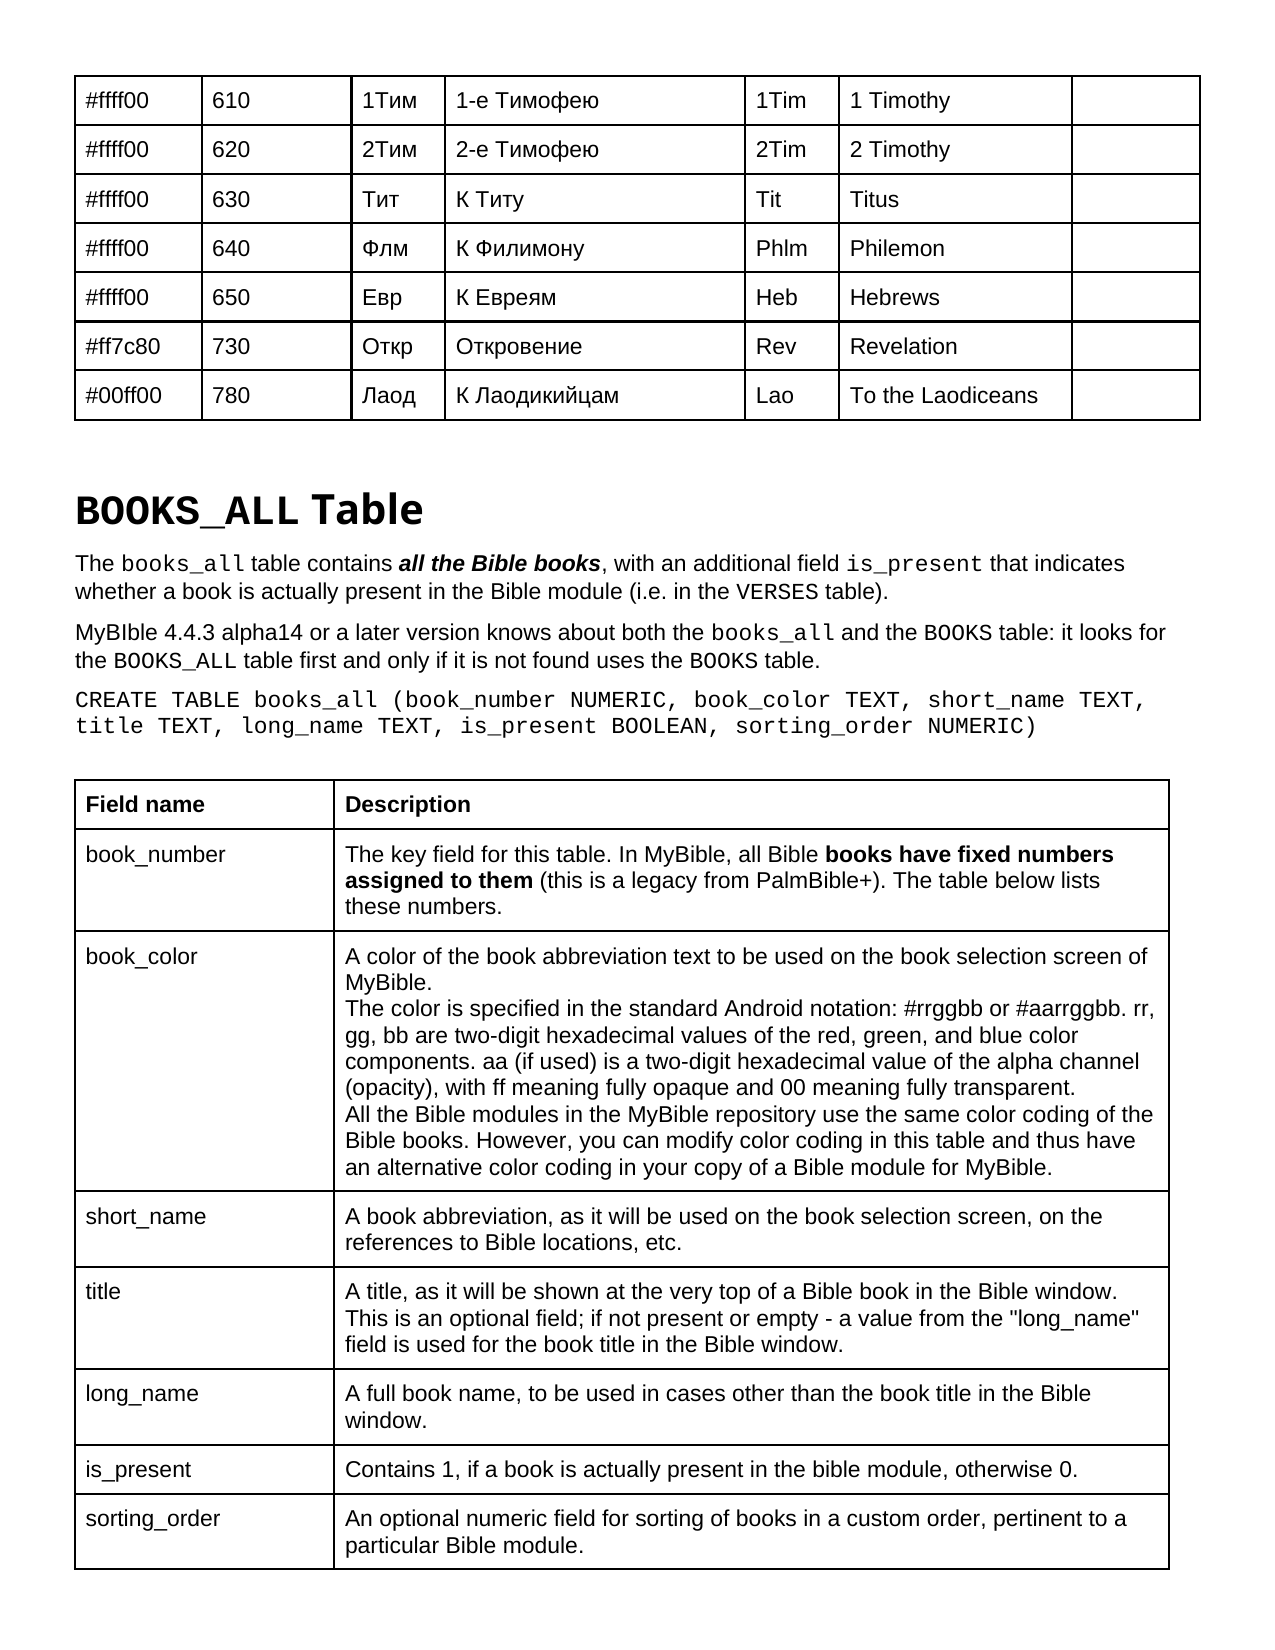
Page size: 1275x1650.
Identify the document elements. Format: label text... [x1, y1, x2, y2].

table_cell 1 Timothy [840, 77, 1071, 124]
text The books_all table contains all the Bible books, with an additional field is_present that indicates whether a book is actually present in the Bible module (i.e. in the VERSES table). [75, 550, 1200, 606]
table_cell A title, as it will be shown at the very top of a Bible book in the Bible window. This is an optional field; if not present or empty - a value from the "long_name" field is used for the book title in the Bible window. [335, 1268, 1168, 1368]
table_cell 620 [203, 126, 350, 173]
table_cell book_number [76, 830, 333, 930]
table_cell Contains 1, if a book is actually present in the bible module, otherwise 0. [335, 1446, 1168, 1493]
table_cell К Евреям [446, 273, 744, 320]
table_cell Hebrews [840, 273, 1071, 320]
table_cell Rev [746, 323, 838, 369]
table_cell To the Laodiceans [840, 371, 1071, 418]
subtitle BOOKS_ALL Table [75, 480, 1200, 537]
table_cell A book abbreviation, as it will be used on the book selection screen, on the references to Bible locations, etc. [335, 1192, 1168, 1266]
table_cell Phlm [746, 224, 838, 271]
table_cell #00ff00 [76, 371, 201, 418]
table_cell [1073, 126, 1199, 173]
table_cell 2Tim [746, 126, 838, 173]
table_cell sorting_order [76, 1495, 333, 1568]
table_cell Откр [353, 323, 444, 369]
table_cell [1073, 323, 1199, 369]
table_cell 650 [203, 273, 350, 320]
table_cell The key field for this table. In MyBible, all Bible books have fixed numbers assigned to them (this is a legacy from PalmBible+). The table below lists these numbers. [335, 830, 1168, 930]
table_cell A full book name, to be used in cases other than the book title in the Bible window. [335, 1370, 1168, 1443]
table_cell Revelation [840, 323, 1071, 369]
table_cell Titus [840, 175, 1071, 222]
table_cell 1Тим [353, 77, 444, 124]
table_cell 2-е Тимофею [446, 126, 744, 173]
table_cell #ff7c80 [76, 323, 201, 369]
table_cell [1073, 224, 1199, 271]
table_cell 630 [203, 175, 350, 222]
text MyBIble 4.4.3 alpha14 or a later version knows about both the books_all and the BOOKS table: it looks for the BOOKS_ALL table first and only if it is not found uses the BOOKS table. [75, 619, 1200, 676]
table_cell Лаод [353, 371, 444, 418]
table_cell Lao [746, 371, 838, 418]
table_cell [1073, 371, 1199, 418]
table_cell К Филимону [446, 224, 744, 271]
table_cell К Титу [446, 175, 744, 222]
table_cell [1073, 77, 1199, 124]
table_cell An optional numeric field for sorting of books in a custom order, pertinent to a particular Bible module. [335, 1495, 1168, 1568]
table_cell Откровение [446, 323, 744, 369]
table_cell title [76, 1268, 333, 1368]
table_cell 640 [203, 224, 350, 271]
table_cell 2Тим [353, 126, 444, 173]
table_cell Heb [746, 273, 838, 320]
table_header Field name [76, 781, 333, 828]
table_cell [1073, 273, 1199, 320]
table_cell #ffff00 [76, 224, 201, 271]
table_cell is_present [76, 1446, 333, 1493]
table_cell 780 [203, 371, 350, 418]
table_cell 610 [203, 77, 350, 124]
table_cell #ffff00 [76, 126, 201, 173]
table_cell Флм [353, 224, 444, 271]
table_cell book_color [76, 932, 333, 1190]
table_cell Евр [353, 273, 444, 320]
table_cell #ffff00 [76, 175, 201, 222]
table_cell 730 [203, 323, 350, 369]
table_cell #ffff00 [76, 77, 201, 124]
table_header Description [335, 781, 1168, 828]
table_cell #ffff00 [76, 273, 201, 320]
table_cell 1-е Тимофею [446, 77, 744, 124]
table_cell 1Tim [746, 77, 838, 124]
table_cell Tit [746, 175, 838, 222]
table_cell 2 Timothy [840, 126, 1071, 173]
table_cell long_name [76, 1370, 333, 1443]
table_cell short_name [76, 1192, 333, 1266]
table_cell Philemon [840, 224, 1071, 271]
text CREATE TABLE books_all (book_number NUMERIC, book_color TEXT, short_name TEXT, title TEXT, long_name TEXT, is_present BOOLEAN, sorting_order NUMERIC) [75, 688, 1200, 740]
table_cell [1073, 175, 1199, 222]
table_cell Тит [353, 175, 444, 222]
table_cell К Лаодикийцам [446, 371, 744, 418]
table_cell A color of the book abbreviation text to be used on the book selection screen of MyBible. The color is specified in the standard Android notation: #rrggbb or #aarrggbb. rr, gg, bb are two-digit hexadecimal values of the red, green, and blue color components. aa (if used) is a two-digit hexadecimal value of the alpha channel (opacity), with ff meaning fully opaque and 00 meaning fully transparent. All the Bible modules in the MyBible repository use the same color coding of the Bible books. However, you can modify color coding in this table and thus have an alternative color coding in your copy of a Bible module for MyBible. [335, 932, 1168, 1190]
